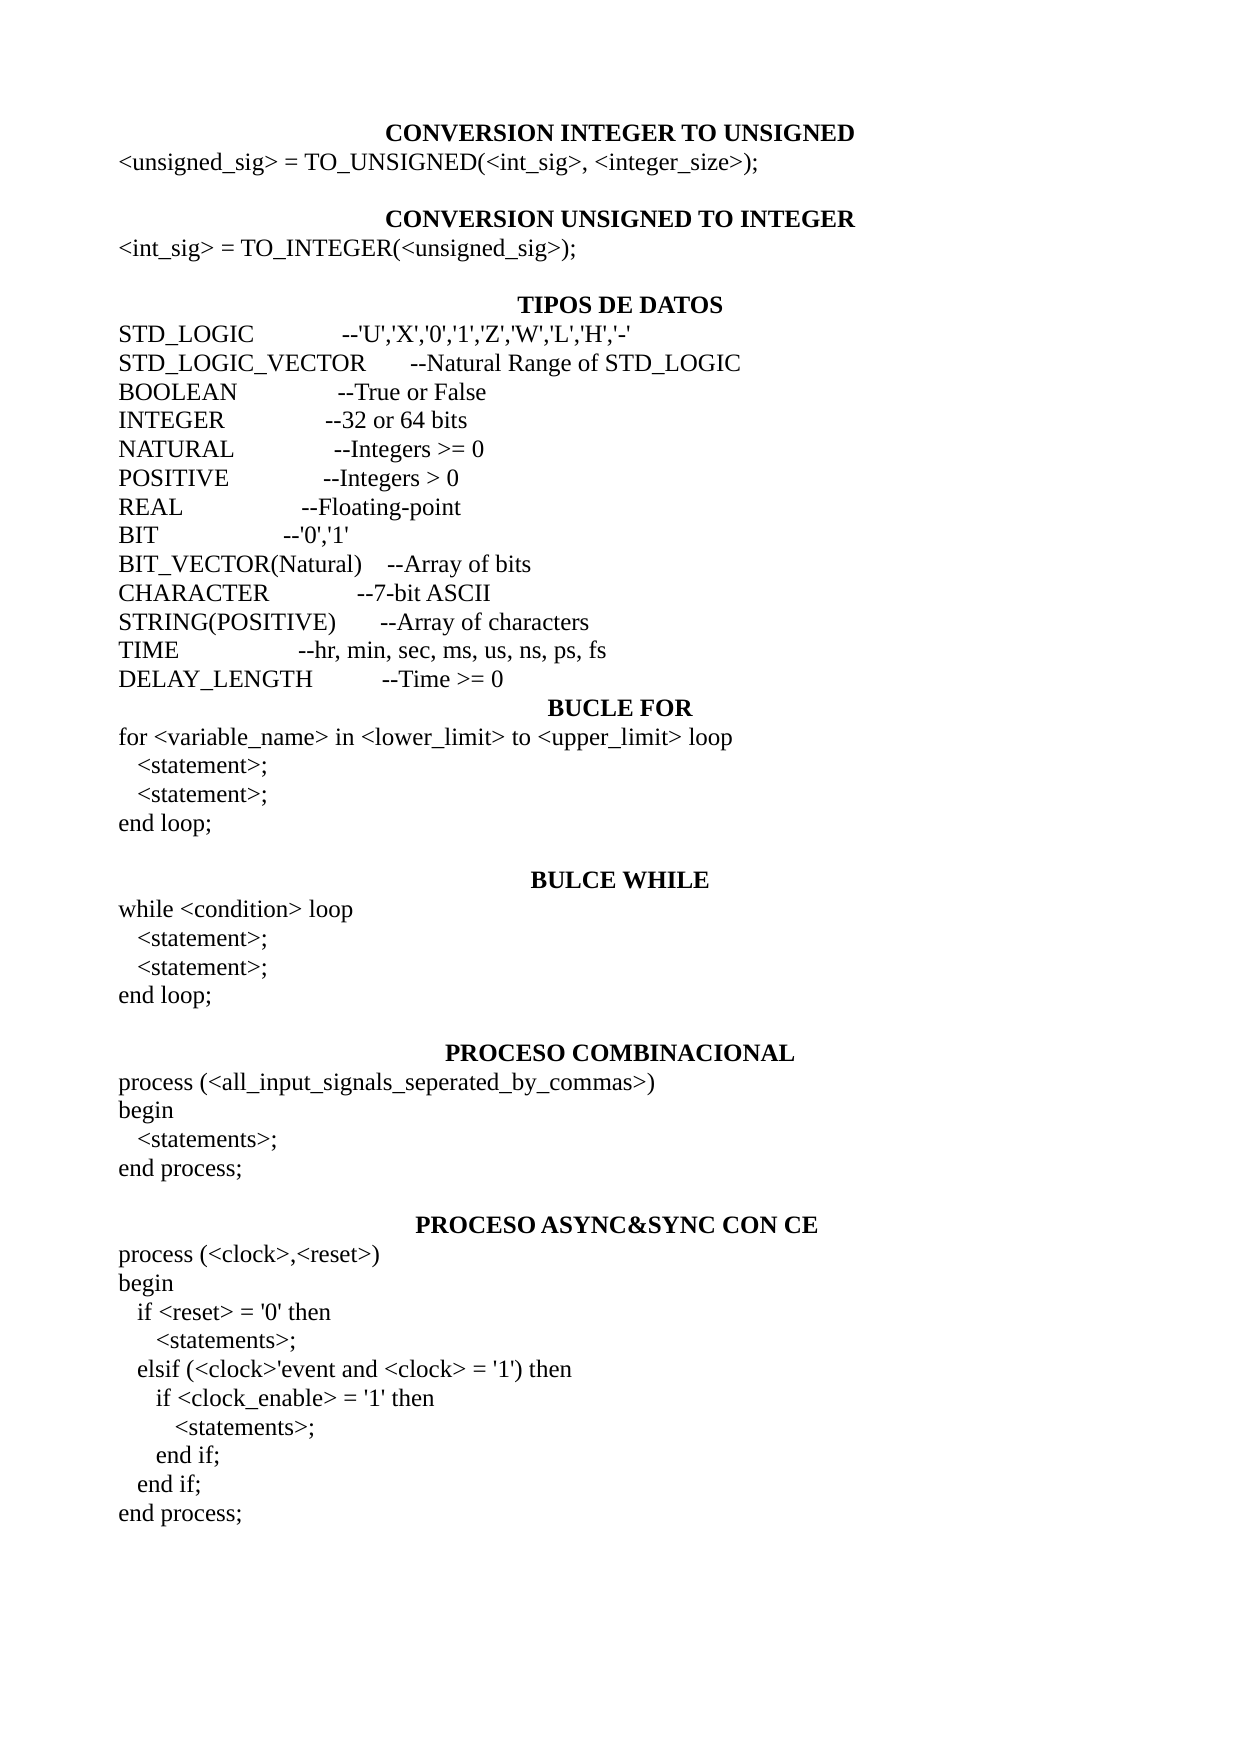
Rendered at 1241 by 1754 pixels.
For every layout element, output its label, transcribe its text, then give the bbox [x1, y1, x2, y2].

text end process; [118, 1498, 1122, 1527]
text <statement>; [118, 779, 1122, 808]
text if <clock_enable> = '1' then [118, 1383, 1122, 1412]
text REAL --Floating-point [118, 492, 1122, 521]
text PROCESO ASYNC&SYNC CON CE [118, 1211, 1122, 1239]
text process (<all_input_signals_seperated_by_commas>) [118, 1067, 1122, 1096]
text DELAY_LENGTH --Time >= 0 [118, 664, 1122, 693]
text PROCESO COMBINACIONAL [118, 1038, 1122, 1067]
text <unsigned_sig> = TO_UNSIGNED(<int_sig>, <integer_size>); [118, 147, 1122, 176]
text <int_sig> = TO_INTEGER(<unsigned_sig>); [118, 233, 1122, 262]
text end process; [118, 1153, 1122, 1182]
text end loop; [118, 981, 1122, 1009]
text BULCE WHILE [118, 866, 1122, 894]
text POSITIVE --Integers > 0 [118, 463, 1122, 492]
text BOOLEAN --True or False [118, 377, 1122, 406]
text begin [118, 1096, 1122, 1124]
text TIPOS DE DATOS [118, 291, 1122, 319]
text STD_LOGIC --'U','X','0','1','Z','W','L','H','-' [118, 319, 1122, 348]
text NATURAL --Integers >= 0 [118, 434, 1122, 463]
text BIT_VECTOR(Natural) --Array of bits [118, 549, 1122, 578]
text CHARACTER --7-bit ASCII [118, 578, 1122, 607]
text end if; [118, 1469, 1122, 1498]
text end loop; [118, 808, 1122, 837]
text <statements>; [118, 1326, 1122, 1354]
text process (<clock>,<reset>) [118, 1239, 1122, 1268]
text CONVERSION INTEGER TO UNSIGNED [118, 118, 1122, 147]
text <statements>; [118, 1412, 1122, 1441]
text <statements>; [118, 1124, 1122, 1153]
text BUCLE FOR [118, 693, 1122, 722]
text STRING(POSITIVE) --Array of characters [118, 607, 1122, 636]
text BIT --'0','1' [118, 521, 1122, 549]
text INTEGER --32 or 64 bits [118, 406, 1122, 434]
text CONVERSION UNSIGNED TO INTEGER [118, 204, 1122, 233]
text end if; [118, 1441, 1122, 1469]
text while <condition> loop [118, 894, 1122, 923]
text STD_LOGIC_VECTOR --Natural Range of STD_LOGIC [118, 348, 1122, 377]
text <statement>; [118, 751, 1122, 779]
text if <reset> = '0' then [118, 1297, 1122, 1326]
text <statement>; [118, 923, 1122, 952]
text TIME --hr, min, sec, ms, us, ns, ps, fs [118, 636, 1122, 664]
text for <variable_name> in <lower_limit> to <upper_limit> loop [118, 722, 1122, 751]
text <statement>; [118, 952, 1122, 981]
text begin [118, 1268, 1122, 1297]
text elsif (<clock>'event and <clock> = '1') then [118, 1354, 1122, 1383]
